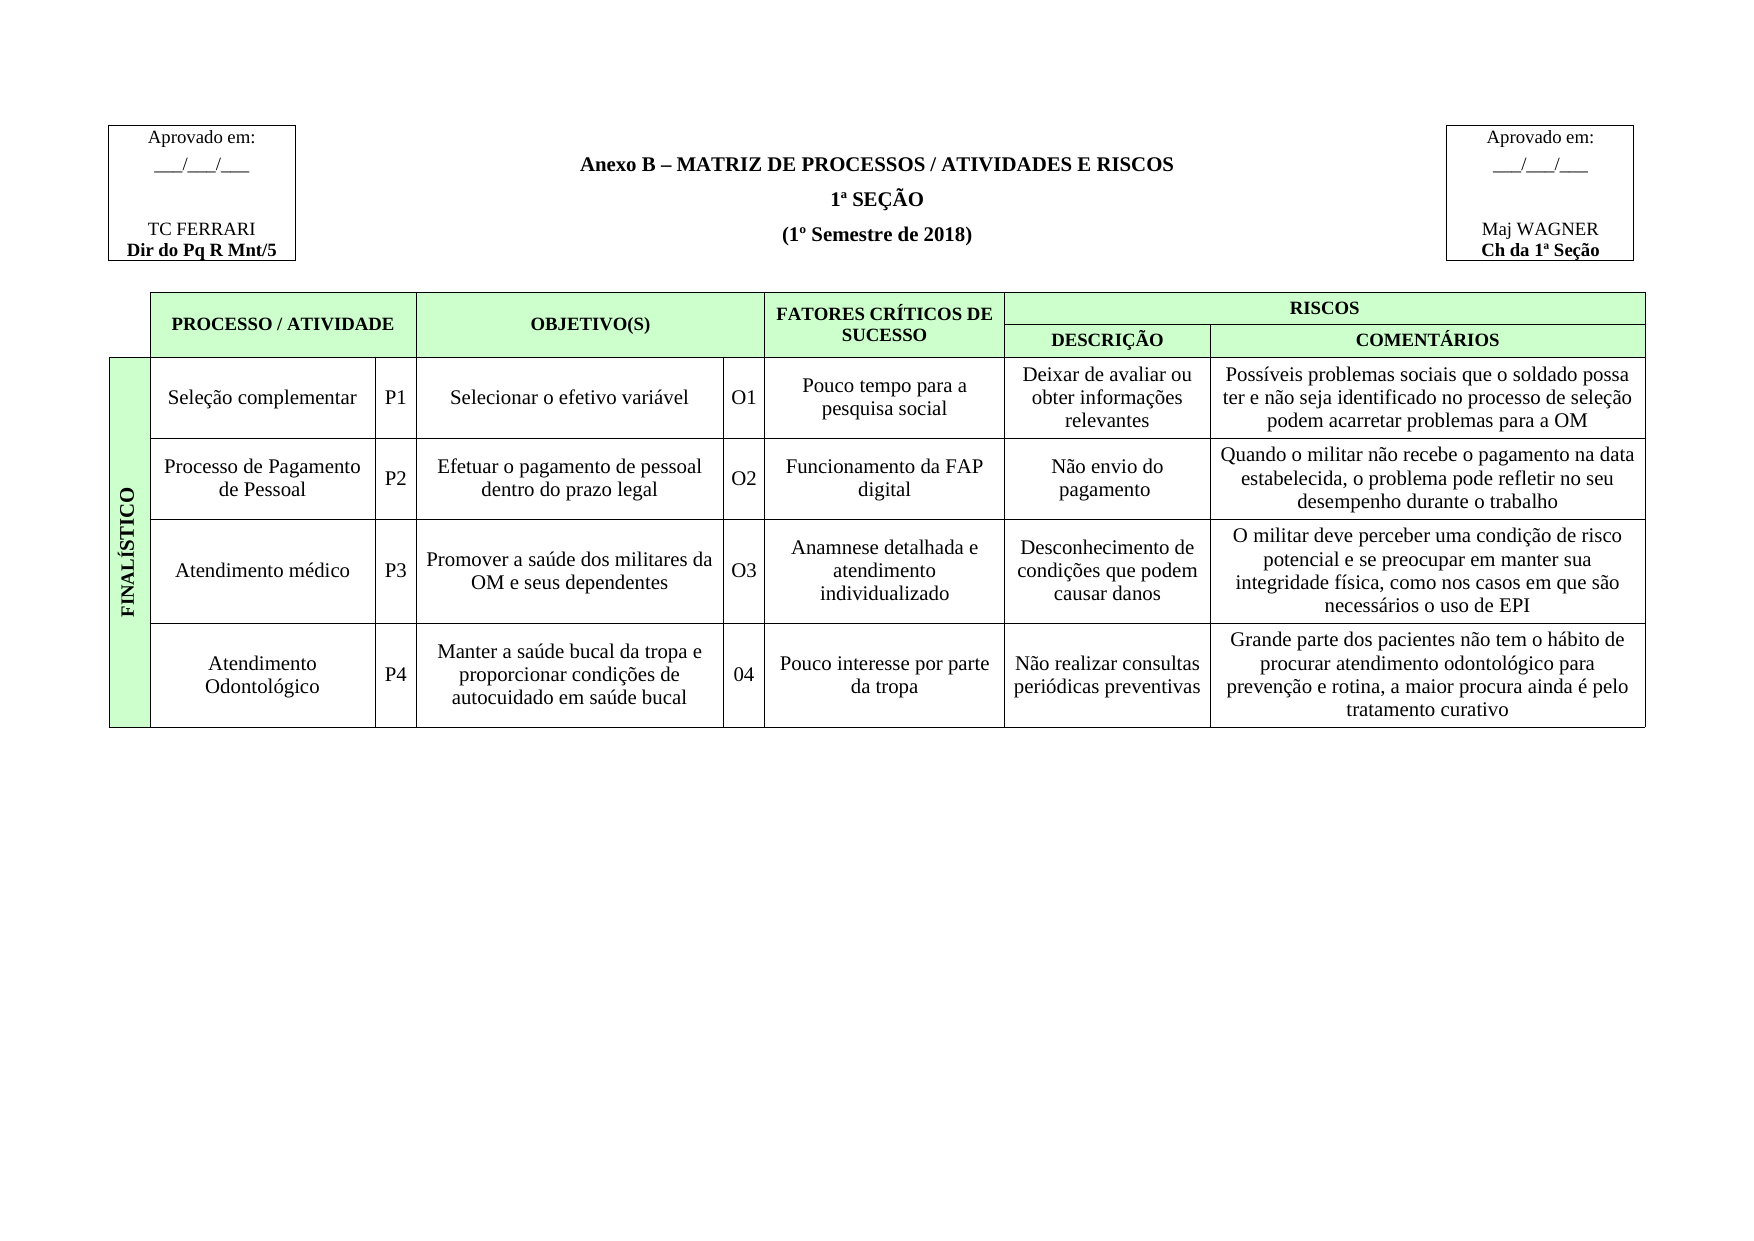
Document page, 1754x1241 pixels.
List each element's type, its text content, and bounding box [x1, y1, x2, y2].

text Anexo B – MATRIZ DE PROCESSOS / ATIVIDADES E RISCOS [296, 153, 1446, 176]
table_cell O militar deve perceber uma condição de risco potencial e se preocupar em manter sua integridade física, como nos casos em que são necessários o uso de EPI [1211, 520, 1645, 622]
table_cell COMENTÁRIOS [1211, 325, 1645, 357]
table_cell O3 [724, 520, 764, 622]
table_header PROCESSO / ATIVIDADE [151, 293, 416, 357]
table_cell 04 [724, 624, 764, 727]
text 1ª SEÇÃO [296, 188, 1446, 211]
table_cell Grande parte dos pacientes não tem o hábito de procurar atendimento odontológico para prevenção e rotina, a maior procura ainda é pelo tratamento curativo [1211, 624, 1645, 727]
table_cell P4 [376, 624, 416, 727]
table_header OBJETIVO(S) [417, 293, 764, 357]
table_cell Seleção complementar [151, 358, 375, 437]
table_cell FINALÍSTICO [110, 358, 150, 727]
table_cell P3 [376, 520, 416, 622]
table_cell Efetuar o pagamento de pessoal dentro do prazo legal [417, 439, 723, 518]
text (1º Semestre de 2018) [296, 223, 1446, 246]
text Anexo B – MATRIZ DE PROCESSOS / ATIVIDADES E RISCOS [118, 153, 295, 176]
table_cell P1 [376, 358, 416, 437]
text (1º Semestre de 2018) [1447, 223, 1633, 246]
text (1º Semestre de 2018) [118, 223, 295, 246]
table_header RISCOS [1005, 293, 1645, 324]
table_cell P2 [376, 439, 416, 518]
table_cell Desconhecimento de condições que podem causar danos [1005, 520, 1210, 622]
table_cell Deixar de avaliar ou obter informações relevantes [1005, 358, 1210, 437]
table_cell Possíveis problemas sociais que o soldado possa ter e não seja identificado no processo de seleção podem acarretar problemas para a OM [1211, 358, 1645, 437]
table_header FATORES CRÍTICOS DE SUCESSO [765, 293, 1004, 357]
text Anexo B – MATRIZ DE PROCESSOS / ATIVIDADES E RISCOS [1447, 153, 1633, 176]
table_cell Manter a saúde bucal da tropa e proporcionar condições de autocuidado em saúde bucal [417, 624, 723, 727]
table_cell O2 [724, 439, 764, 518]
table_cell Não realizar consultas periódicas preventivas [1005, 624, 1210, 727]
table_cell Não envio do pagamento [1005, 439, 1210, 518]
table_cell DESCRIÇÃO [1005, 325, 1210, 357]
table_cell Atendimento Odontológico [151, 624, 375, 727]
table_cell Selecionar o efetivo variável [417, 358, 723, 437]
table_cell Quando o militar não recebe o pagamento na data estabelecida, o problema pode refletir no seu desempenho durante o trabalho [1211, 439, 1645, 518]
table_cell Processo de Pagamento de Pessoal [151, 439, 375, 518]
text [118, 188, 295, 211]
table_cell Anamnese detalhada e atendimento individualizado [765, 520, 1004, 622]
table_cell Promover a saúde dos militares da OM e seus dependentes [417, 520, 723, 622]
table_cell Pouco tempo para a pesquisa social [765, 358, 1004, 437]
table_cell Funcionamento da FAP digital [765, 439, 1004, 518]
table_cell Pouco interesse por parte da tropa [765, 624, 1004, 727]
table_cell Atendimento médico [151, 520, 375, 622]
text [1447, 188, 1633, 211]
table_cell O1 [724, 358, 764, 437]
table_header [109, 292, 150, 357]
